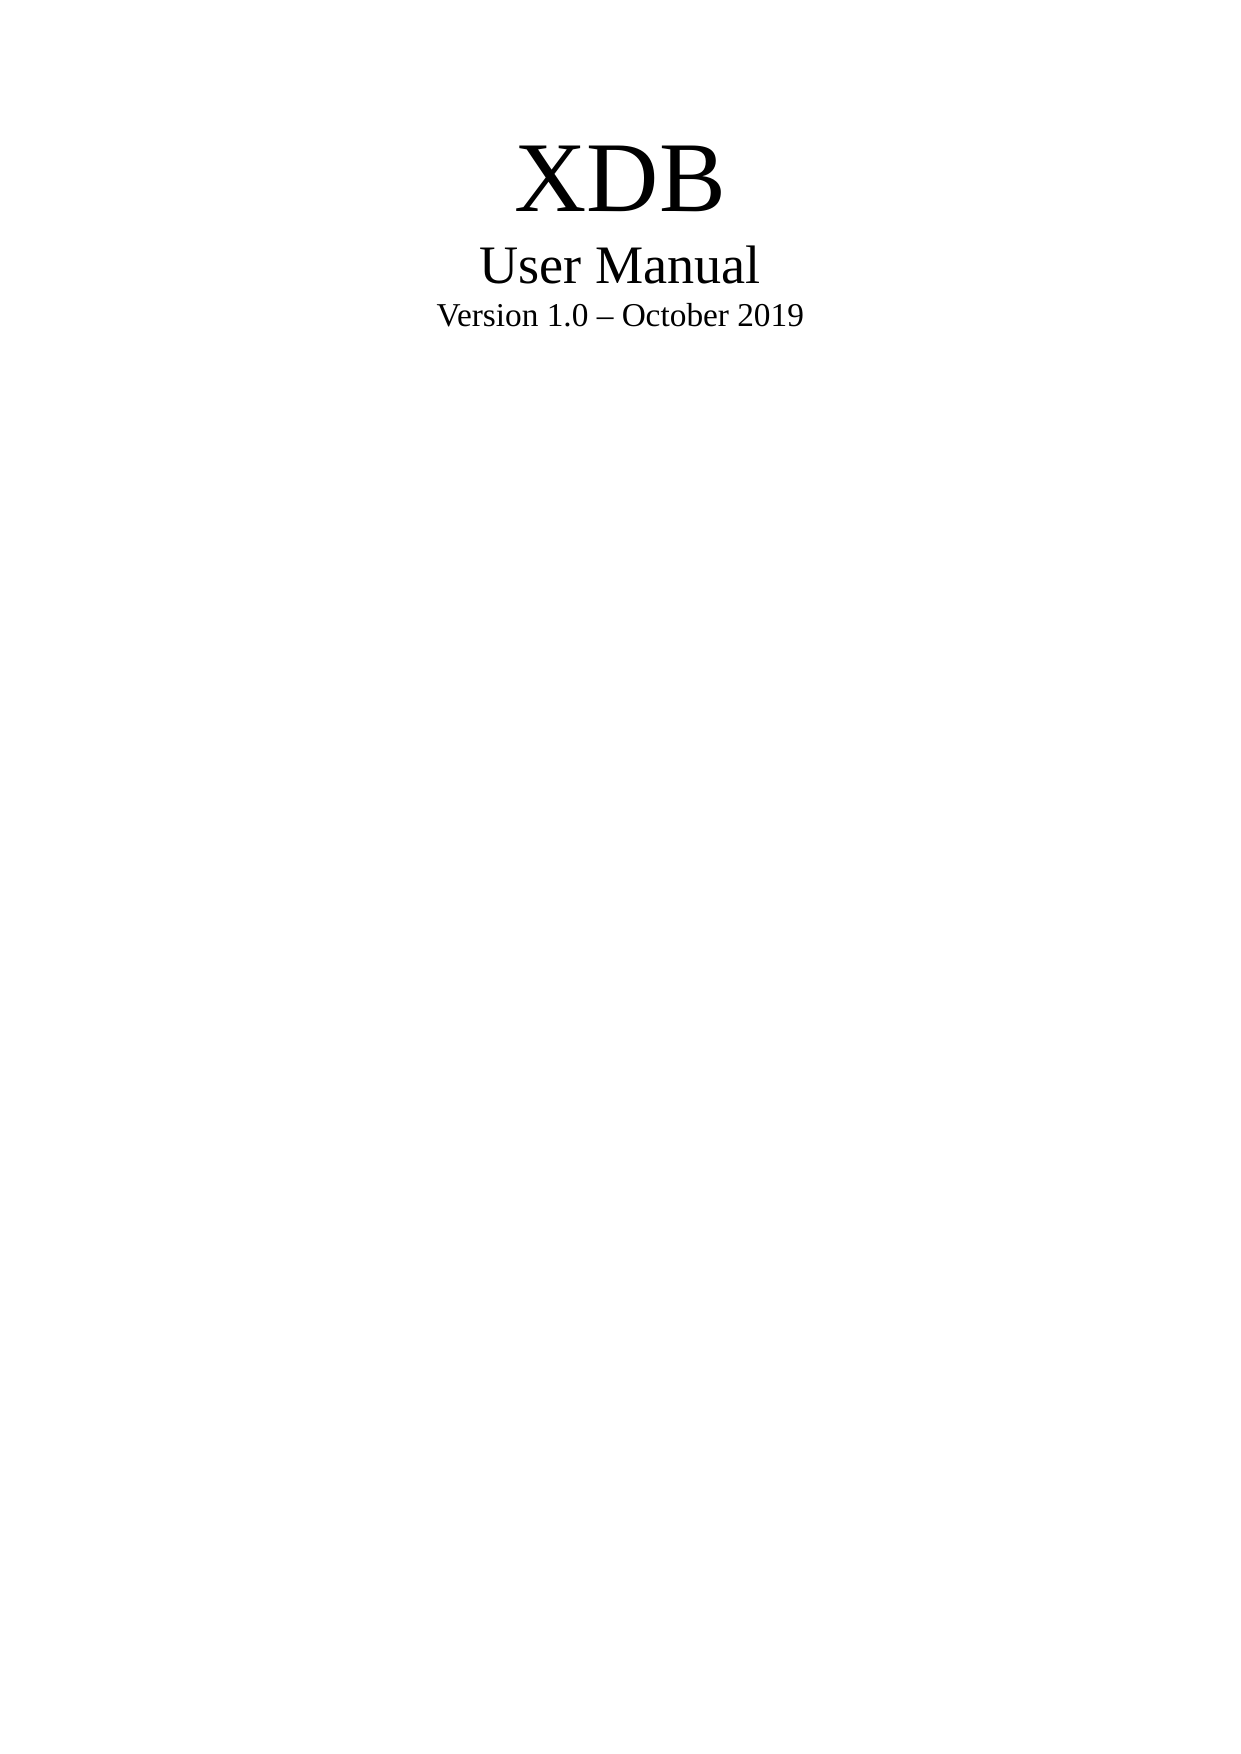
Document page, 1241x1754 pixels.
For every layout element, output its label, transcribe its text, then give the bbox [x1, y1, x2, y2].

text User Manual [118, 233, 1122, 295]
text XDB [118, 118, 1122, 233]
text Version 1.0 – October 2019 [118, 295, 1122, 334]
